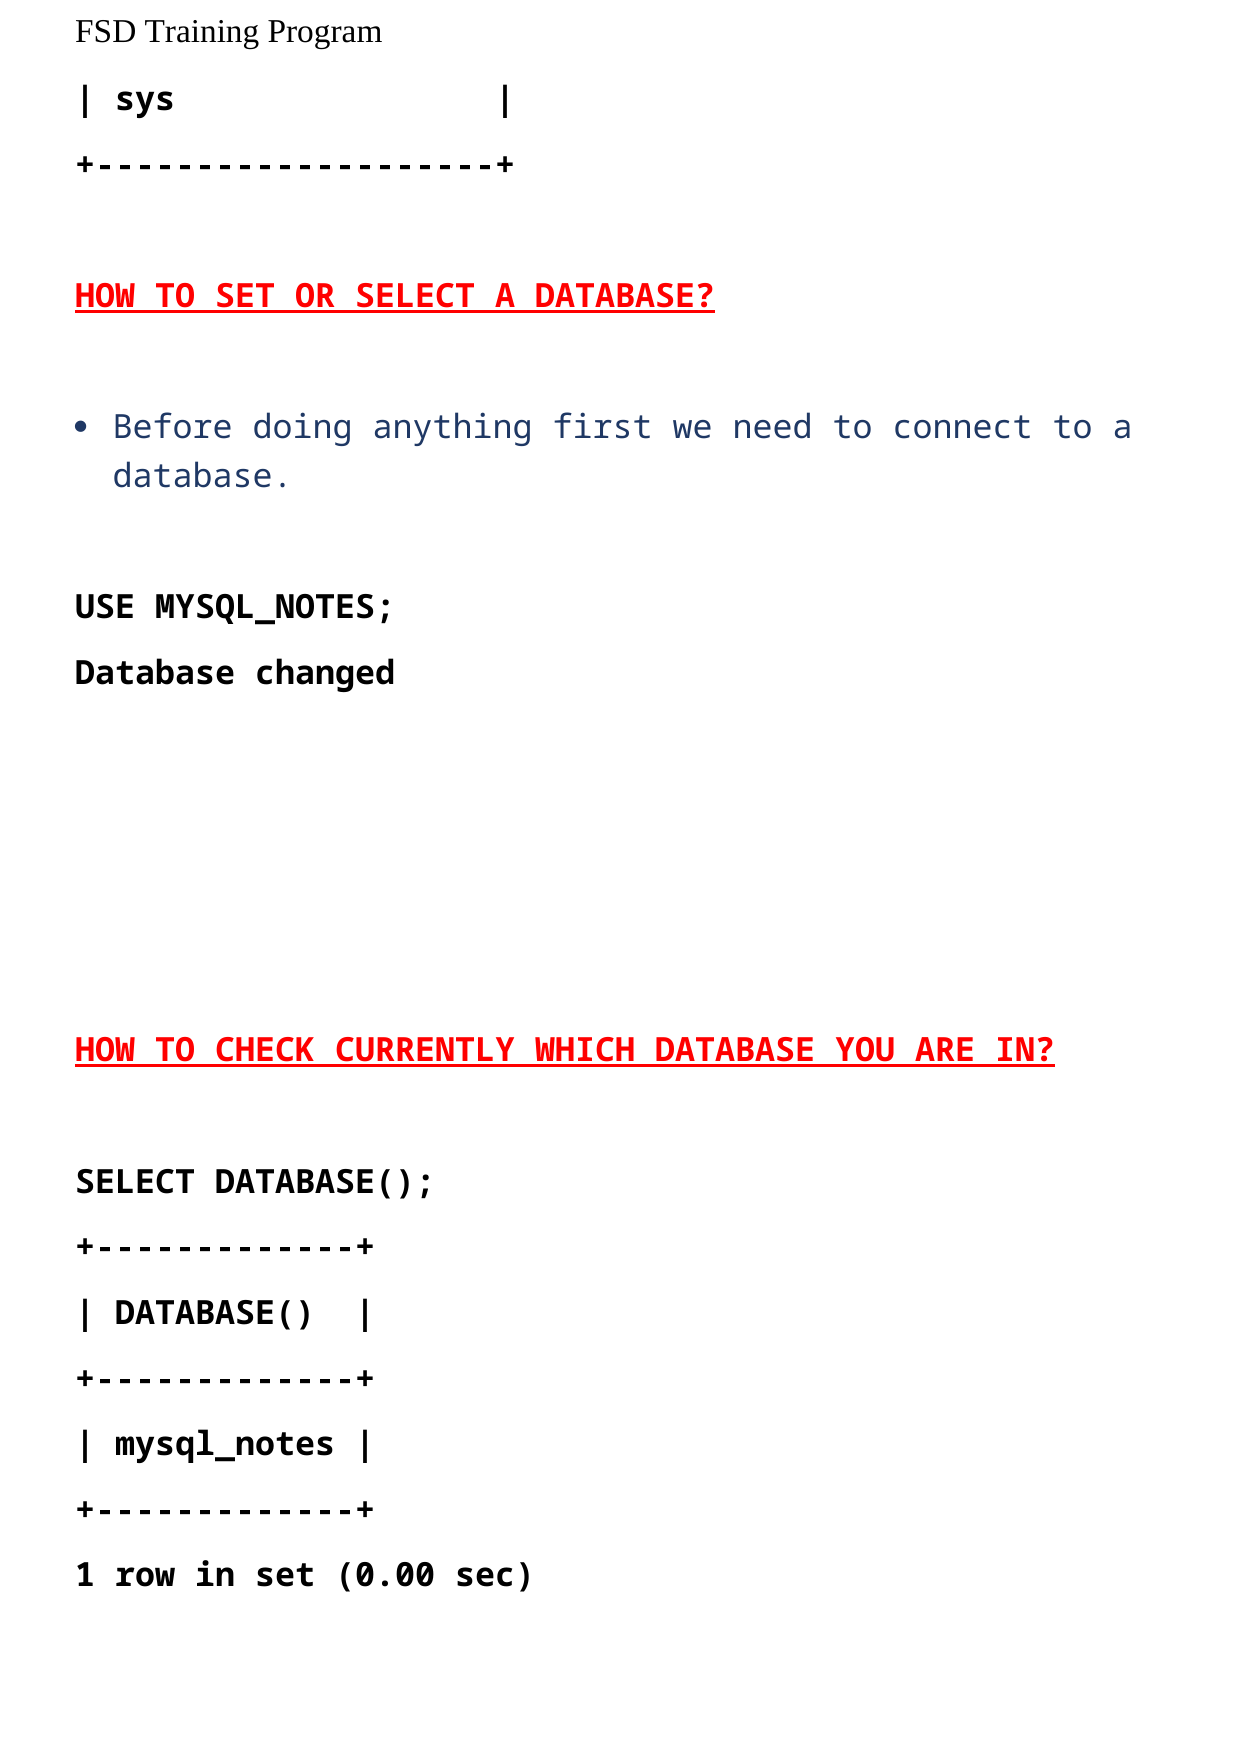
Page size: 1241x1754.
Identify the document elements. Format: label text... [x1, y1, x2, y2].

text +--------------------+ [75, 141, 1165, 186]
text HOW TO CHECK CURRENTLY WHICH DATABASE YOU ARE IN? [75, 1026, 1165, 1072]
text | mysql_notes | [75, 1420, 1165, 1465]
text | DATABASE() | [75, 1289, 1165, 1334]
text +-------------+ [75, 1486, 1165, 1531]
text Database changed [75, 649, 1165, 694]
text USE MYSQL_NOTES; [75, 583, 1165, 629]
text 1 row in set (0.00 sec) [75, 1551, 1165, 1597]
text SELECT DATABASE(); [75, 1157, 1165, 1203]
text +-------------+ [75, 1223, 1165, 1268]
text +-------------+ [75, 1354, 1165, 1400]
text | sys | [75, 75, 1165, 120]
list Before doing anything first we need to connect to a database. [75, 403, 1165, 497]
text HOW TO SET OR SELECT A DATABASE? [75, 272, 1165, 317]
